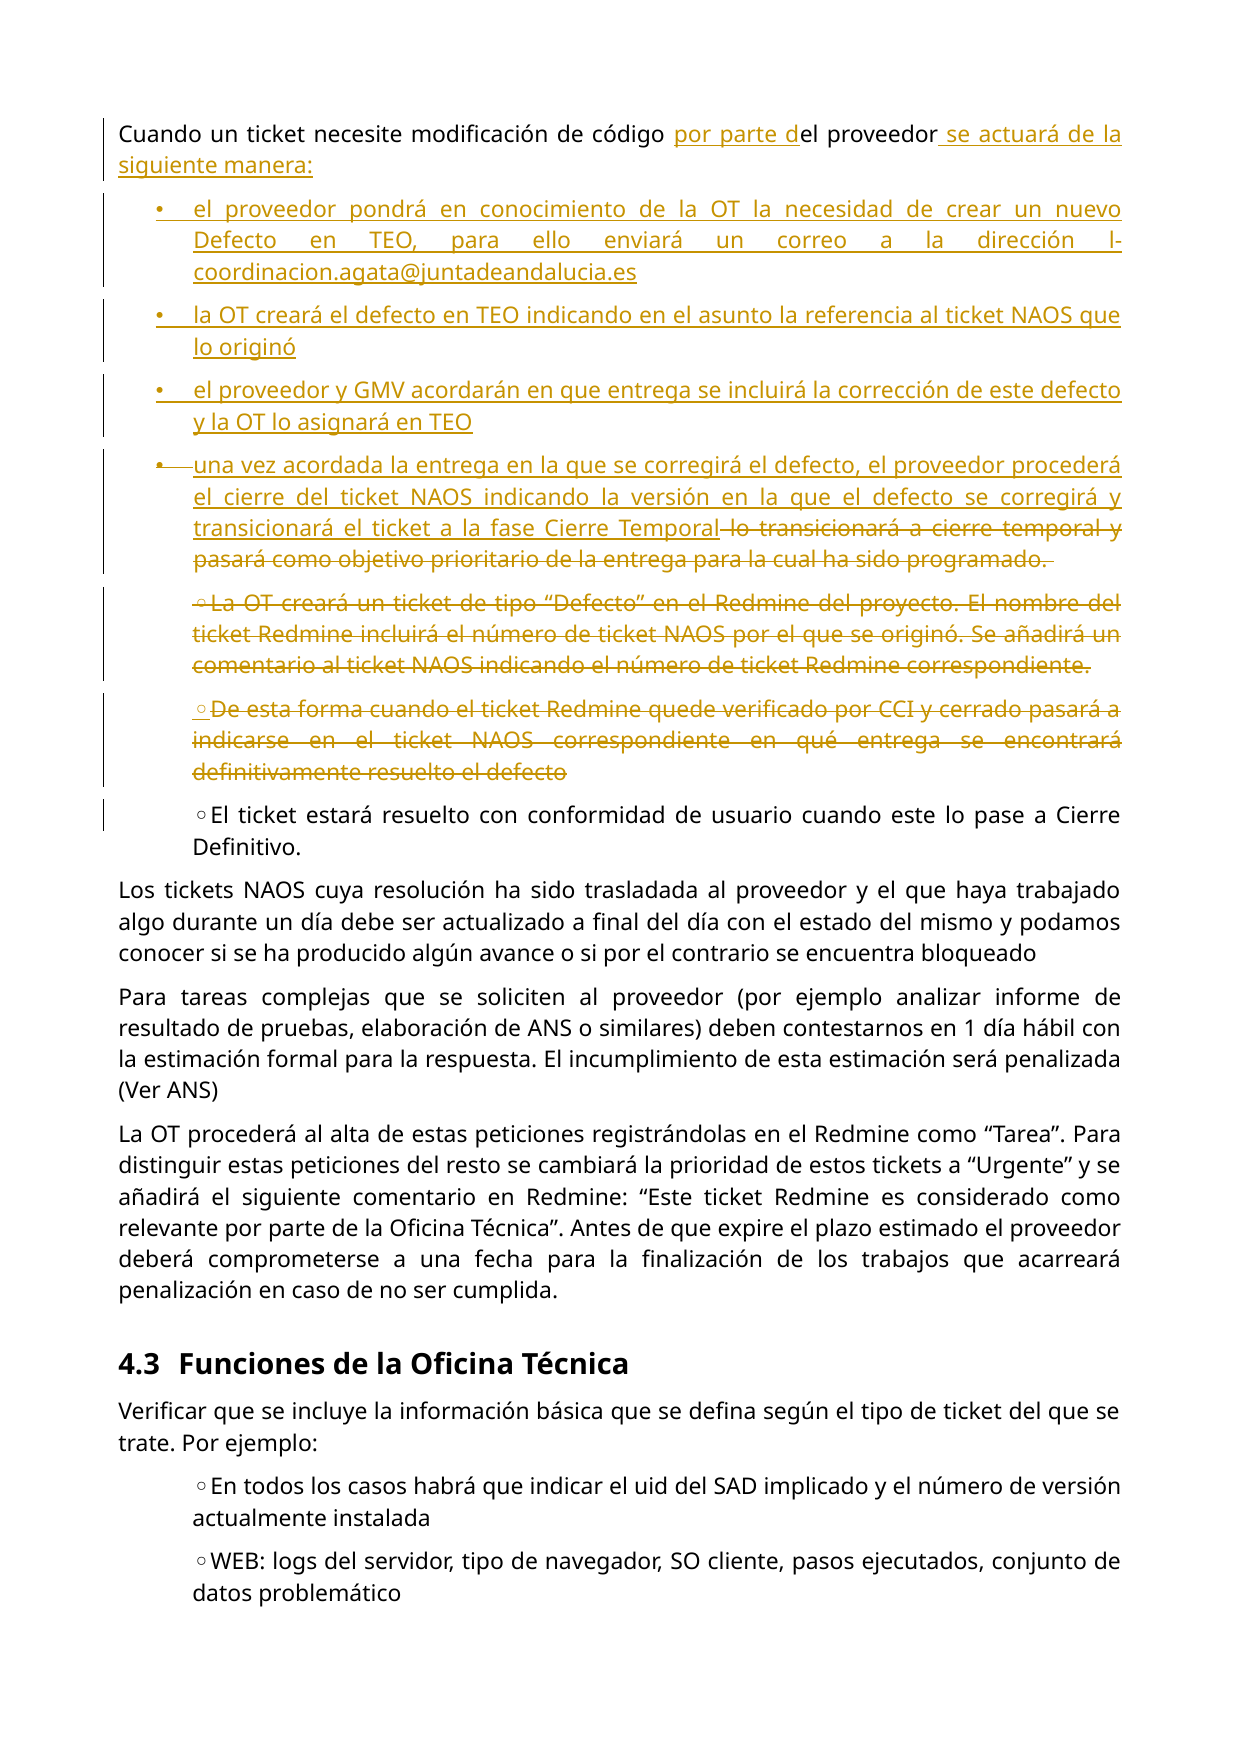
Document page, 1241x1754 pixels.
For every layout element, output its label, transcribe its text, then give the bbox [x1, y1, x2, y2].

subtitle Funciones de la Oficina Técnica [118, 1343, 1122, 1383]
list y la OT lo asignará en TEO [156, 403, 1122, 437]
list la OT creará el defecto en TEO indicando en el asunto la referencia al ticket NAOS que lo originó [156, 299, 1122, 362]
list El ticket estará resuelto con conformidad de usuario cuando este lo pase a Cierre Definitivo. [192, 799, 1122, 862]
list el proveedor pondrá en conocimiento de la OT la necesidad de crear un nuevo [156, 193, 1122, 220]
text Verificar que se incluye la información básica que se defina según el tipo de ticket del que se trate. Por ejemplo: [118, 1395, 1122, 1458]
text La OT procederá al alta de estas peticiones registrándolas en el Redmine como “Tarea”. Para distinguir estas peticiones del resto se cambiará la prioridad de estos tickets a “Urgente” y se añadirá el siguiente comentario en Redmine: “Este ticket Redmine es considerado como relevante por parte de la Oficina Técnica”. Antes de que expire el plazo estimado el proveedor deberá comprometerse a una fecha para la finalización de los trabajos que acarreará penalización en caso de no ser cumplida. [118, 1118, 1122, 1306]
list WEB: logs del servidor, tipo de navegador, SO cliente, pasos ejecutados, conjunto de datos problemático [192, 1545, 1122, 1608]
list En todos los casos habrá que indicar el uid del SAD implicado y el número de versión actualmente instalada [192, 1470, 1122, 1533]
list una vez acordada la entrega en la que se corregirá el defecto, el proveedor procederá el cierre del ticket NAOS indicando la versión en la que el defecto se corregirá y transicionará el ticket a la fase Cierre Temporal [156, 449, 1122, 574]
list el proveedor y GMV acordarán en que entrega se incluirá la corrección de este defecto [156, 374, 1122, 401]
text Cuando un ticket necesite modificación de código por parte del proveedor se actuará de la siguiente manera: [118, 118, 1122, 181]
list Defecto en TEO, para ello enviará un correo a la dirección l-coordinacion.agata@juntadeandalucia.es [156, 221, 1122, 287]
text Los tickets NAOS cuya resolución ha sido trasladada al proveedor y el que haya trabajado algo durante un día debe ser actualizado a final del día con el estado del mismo y podamos conocer si se ha producido algún avance o si por el contrario se encuentra bloqueado [118, 874, 1122, 968]
text Para tareas complejas que se soliciten al proveedor (por ejemplo analizar informe de resultado de pruebas, elaboración de ANS o similares) deben contestarnos en 1 día hábil con la estimación formal para la respuesta. El incumplimiento de esta estimación será penalizada (Ver ANS) [118, 981, 1122, 1106]
